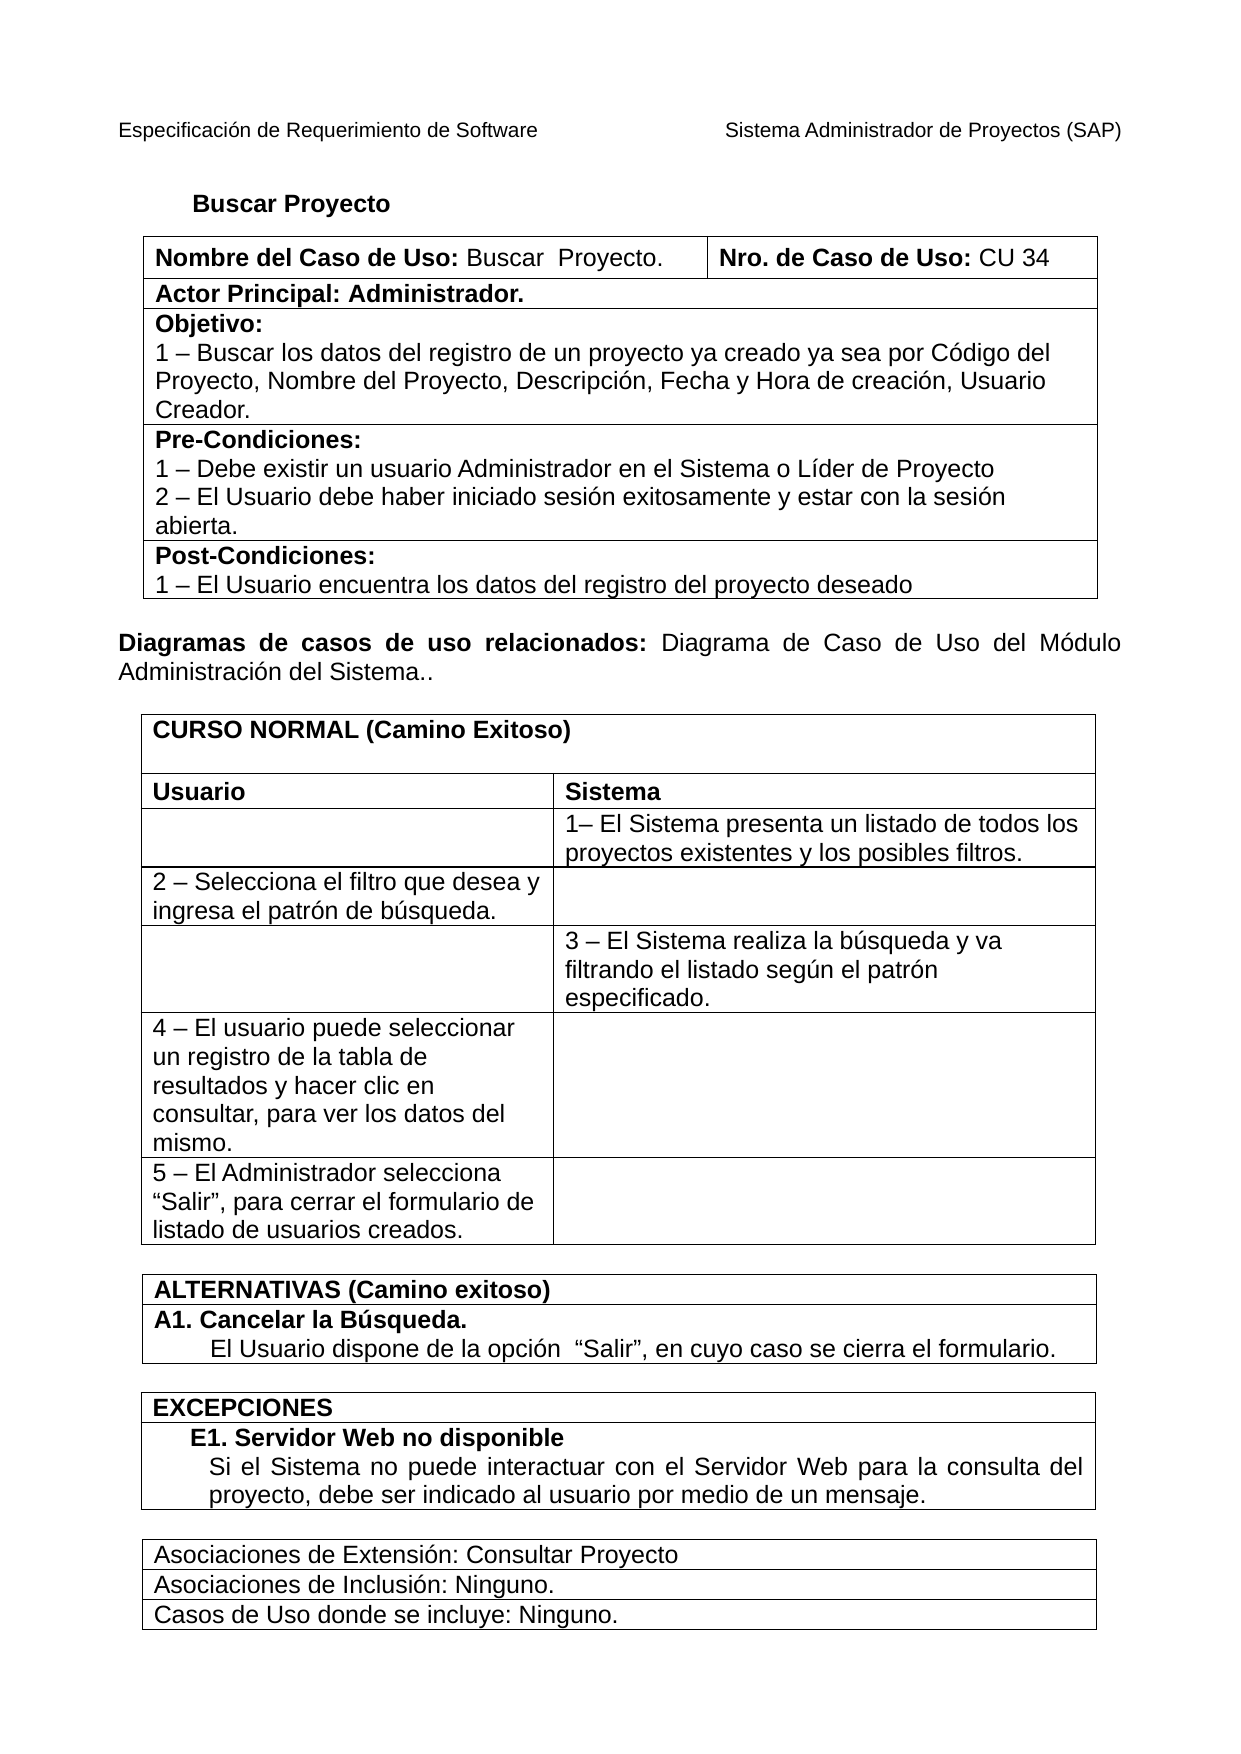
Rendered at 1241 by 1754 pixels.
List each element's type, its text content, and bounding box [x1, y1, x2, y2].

table_cell 2 – Selecciona el filtro que desea y ingresa el patrón de búsqueda. [142, 868, 553, 925]
table_header Asociaciones de Extensión: Consultar Proyecto [143, 1540, 1096, 1569]
table_cell Post-Condiciones: 1 – El Usuario encuentra los datos del registro del proyecto deseado [144, 541, 1097, 598]
table_header EXCEPCIONES [142, 1393, 1095, 1422]
table_cell 4 – El usuario puede seleccionar un registro de la tabla de resultados y hacer clic en consultar, para ver los datos del mismo. [142, 1013, 553, 1157]
table_cell Objetivo: 1 – Buscar los datos del registro de un proyecto ya creado ya sea por Código del Proyecto, Nombre del Proyecto, Descripción, Fecha y Hora de creación, Usuario Creador. [144, 309, 1097, 424]
table_cell [142, 926, 553, 1012]
table_header Nro. de Caso de Uso: CU 34 [708, 237, 1097, 278]
table_cell A1. Cancelar la Búsqueda. El Usuario dispone de la opción “Salir”, en cuyo caso se cierra el formulario. [143, 1305, 1096, 1362]
text Buscar Proyecto [118, 189, 1122, 218]
table_cell E1. Servidor Web no disponible Si el Sistema no puede interactuar con el Servidor Web para la consulta del proyecto, debe ser indicado al usuario por medio de un mensaje. [142, 1423, 1095, 1509]
table_cell 3 – El Sistema realiza la búsqueda y va filtrando el listado según el patrón especificado. [554, 926, 1095, 1012]
table_cell [554, 1013, 1095, 1157]
table_cell Sistema [554, 774, 1095, 808]
table_cell Asociaciones de Inclusión: Ninguno. [143, 1570, 1096, 1599]
table_cell Casos de Uso donde se incluye: Ninguno. [143, 1600, 1096, 1628]
table_header Nombre del Caso de Uso: Buscar Proyecto. [144, 237, 707, 278]
table_cell Actor Principal: Administrador. [144, 279, 1097, 308]
table_cell 1– El Sistema presenta un listado de todos los proyectos existentes y los posibles filtros. [554, 809, 1095, 866]
table_cell Pre-Condiciones: 1 – Debe existir un usuario Administrador en el Sistema o Líder de Proyecto 2 – El Usuario debe haber iniciado sesión exitosamente y estar con la sesión abierta. [144, 425, 1097, 540]
table_header CURSO NORMAL (Camino Exitoso) [142, 715, 1095, 773]
table_cell [554, 1158, 1095, 1244]
table_header ALTERNATIVAS (Camino exitoso) [143, 1275, 1096, 1304]
table_cell [142, 809, 553, 866]
table_cell 5 – El Administrador selecciona “Salir”, para cerrar el formulario de listado de usuarios creados. [142, 1158, 553, 1244]
table_cell Usuario [142, 774, 553, 808]
table_cell [554, 868, 1095, 925]
text Diagramas de casos de uso relacionados: Diagrama de Caso de Uso del Módulo Administración del Sistema.. [118, 628, 1122, 686]
